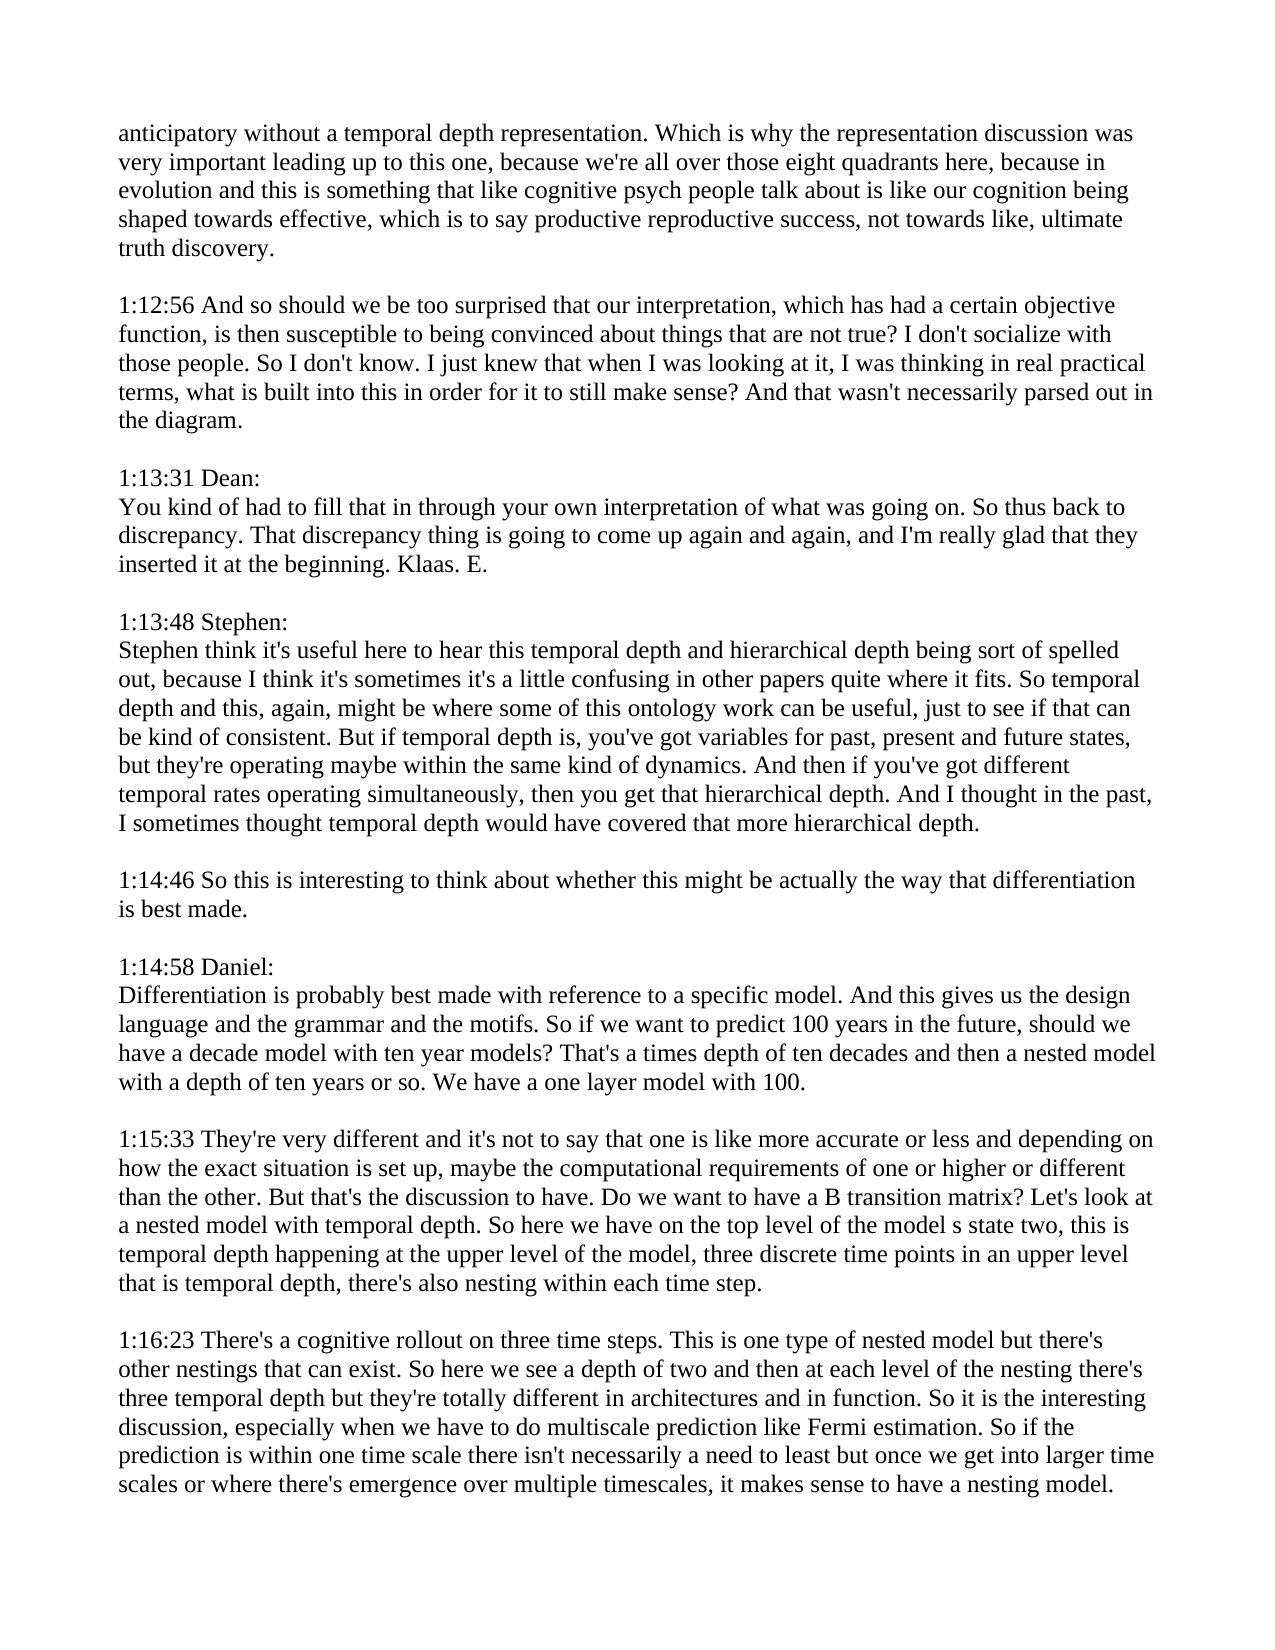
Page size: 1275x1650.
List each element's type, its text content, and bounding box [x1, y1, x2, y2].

text anticipatory without a temporal depth representation. Which is why the representation discussion was very important leading up to this one, because we're all over those eight quadrants here, because in evolution and this is something that like cognitive psych people talk about is like our cognition being shaped towards effective, which is to say productive reproductive success, not towards like, ultimate truth discovery. 1:12:56 And so should we be too surprised that our interpretation, which has had a certain objective function, is then susceptible to being convinced about things that are not true? I don't socialize with those people. So I don't know. I just knew that when I was looking at it, I was thinking in real practical terms, what is built into this in order for it to still make sense? And that wasn't necessarily parsed out in the diagram. 1:13:31 Dean: You kind of had to fill that in through your own interpretation of what was going on. So thus back to discrepancy. That discrepancy thing is going to come up again and again, and I'm really glad that they inserted it at the beginning. Klaas. E. 1:13:48 Stephen: Stephen think it's useful here to hear this temporal depth and hierarchical depth being sort of spelled out, because I think it's sometimes it's a little confusing in other papers quite where it fits. So temporal depth and this, again, might be where some of this ontology work can be useful, just to see if that can be kind of consistent. But if temporal depth is, you've got variables for past, present and future states, but they're operating maybe within the same kind of dynamics. And then if you've got different temporal rates operating simultaneously, then you get that hierarchical depth. And I thought in the past, I sometimes thought temporal depth would have covered that more hierarchical depth. 1:14:46 So this is interesting to think about whether this might be actually the way that differentiation is best made. 1:14:58 Daniel: Differentiation is probably best made with reference to a specific model. And this gives us the design language and the grammar and the motifs. So if we want to predict 100 years in the future, should we have a decade model with ten year models? That's a times depth of ten decades and then a nested model with a depth of ten years or so. We have a one layer model with 100. 1:15:33 They're very different and it's not to say that one is like more accurate or less and depending on how the exact situation is set up, maybe the computational requirements of one or higher or different than the other. But that's the discussion to have. Do we want to have a B transition matrix? Let's look at a nested model with temporal depth. So here we have on the top level of the model s state two, this is temporal depth happening at the upper level of the model, three discrete time points in an upper level that is temporal depth, there's also nesting within each time step. 1:16:23 There's a cognitive rollout on three time steps. This is one type of nested model but there's other nestings that can exist. So here we see a depth of two and then at each level of the nesting there's three temporal depth but they're totally different in architectures and in function. So it is the interesting discussion, especially when we have to do multiscale prediction like Fermi estimation. So if the prediction is within one time scale there isn't necessarily a need to least but once we get into larger time scales or where there's emergence over multiple timescales, it makes sense to have a nesting model. [118, 118, 1157, 1527]
